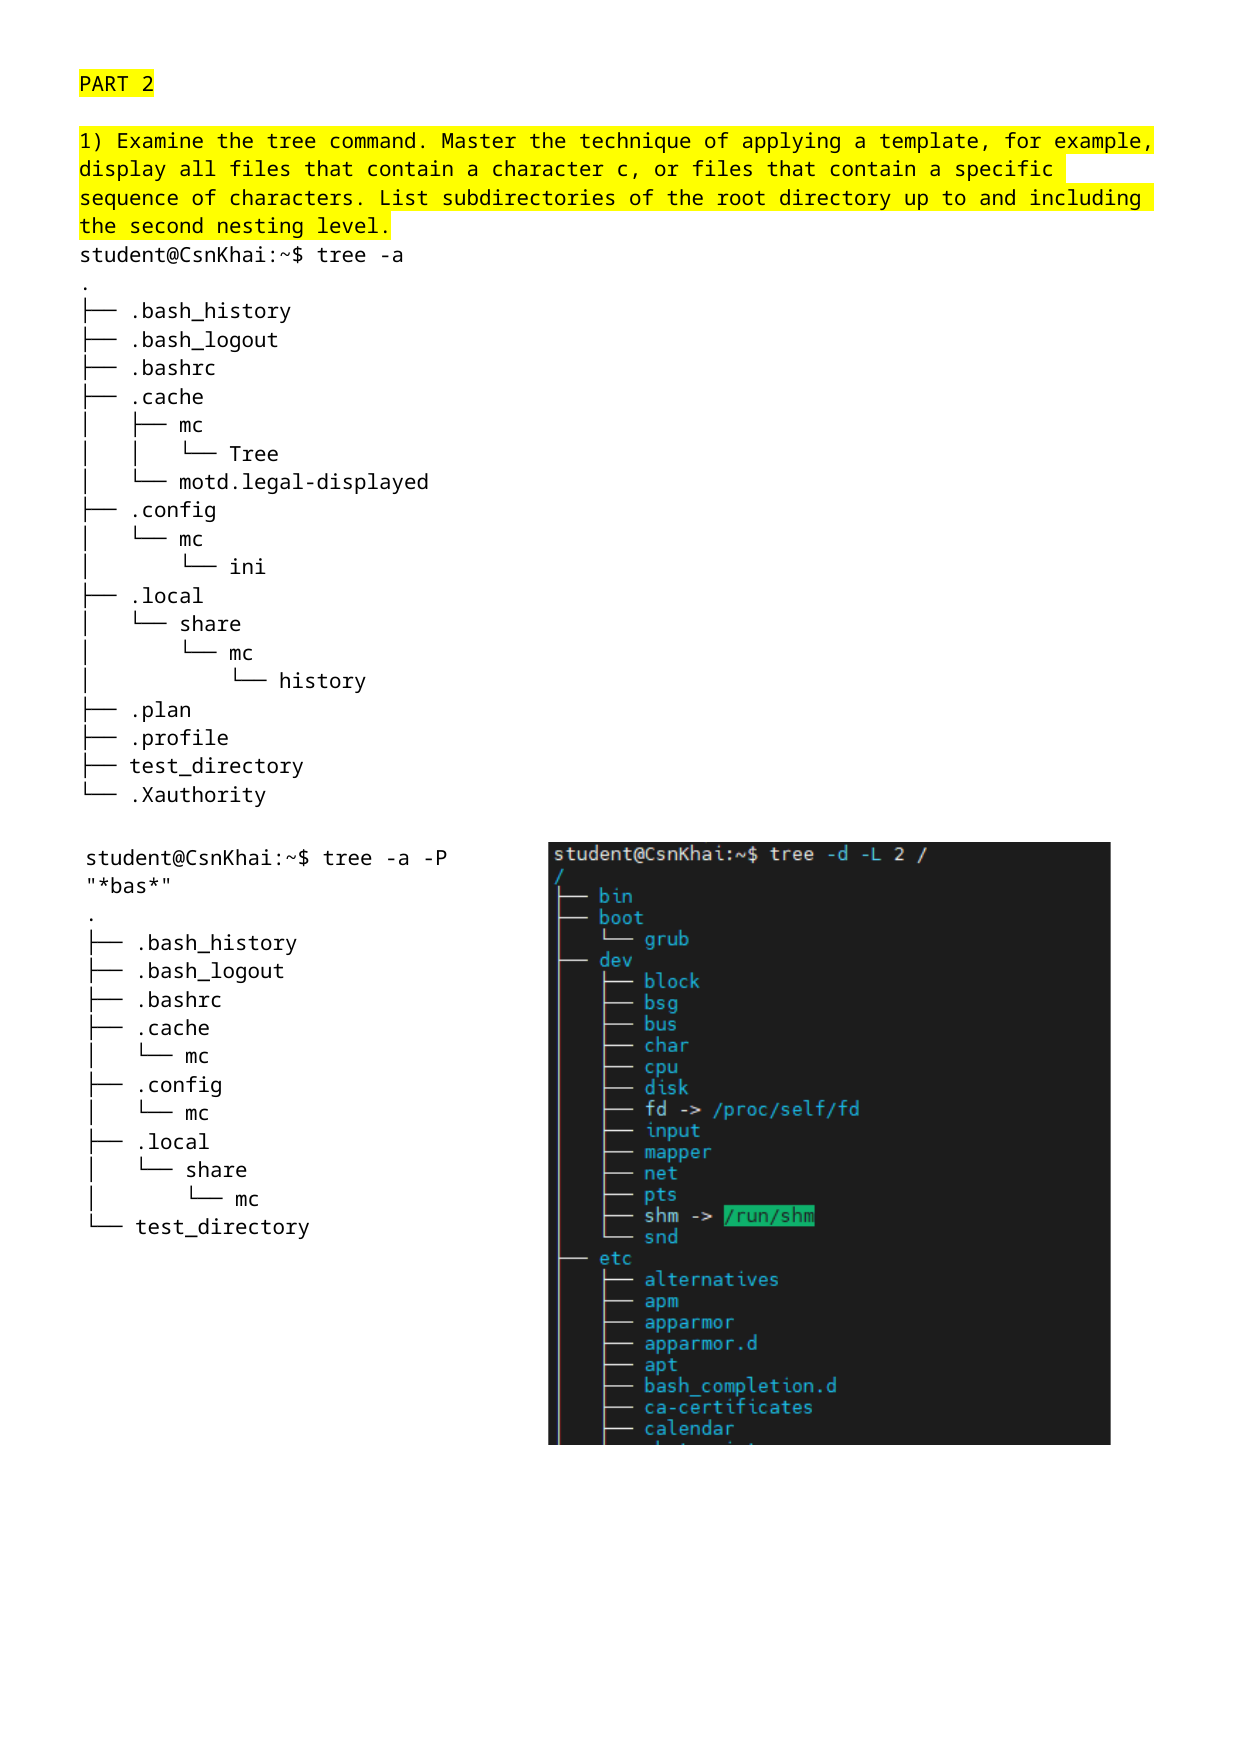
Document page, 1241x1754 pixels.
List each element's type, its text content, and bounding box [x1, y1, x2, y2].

picture [547, 842, 1111, 1445]
text │ └── mc [79, 638, 1156, 666]
text student@CsnKhai:~$ tree -a [79, 240, 1156, 268]
text . [79, 268, 1156, 297]
text ├── test_directory [79, 752, 1156, 780]
text ├── .bashrc [79, 353, 1156, 382]
text ├── .config [79, 496, 1156, 524]
text ├── .bash_history [79, 297, 1156, 325]
text │ └── share [79, 609, 1156, 638]
table_header student@CsnKhai:~$ tree -a -P "*bas*" . ├── .bash_history ├── .bash_logout ├── .bashrc ├── .cache │ └── mc ├── .config │ └── mc ├── .local │ └── share │ └── mc └── test_directory [79, 837, 520, 1478]
text │ └── history [79, 666, 1156, 695]
text ├── .profile [79, 723, 1156, 752]
text 1) Examine the tree command. Master the technique of applying a template, for example, display all files that contain a character c, or files that contain a specific sequence of characters. List subdirectories of the root directory up to and including the second nesting level. [79, 126, 1156, 240]
text │ │ └── Tree [79, 439, 1156, 467]
text PART 2 [79, 69, 1156, 97]
text ├── .cache [79, 382, 1156, 410]
text ├── .local [79, 581, 1156, 609]
text ├── .plan [79, 695, 1156, 723]
text │ └── motd.legal-displayed [79, 467, 1156, 496]
text │ └── mc [79, 524, 1156, 552]
table_header [520, 837, 1138, 1478]
text │ └── ini [79, 552, 1156, 581]
text │ ├── mc [79, 410, 1156, 439]
text └── .Xauthority [79, 780, 1156, 808]
text ├── .bash_logout [79, 325, 1156, 353]
